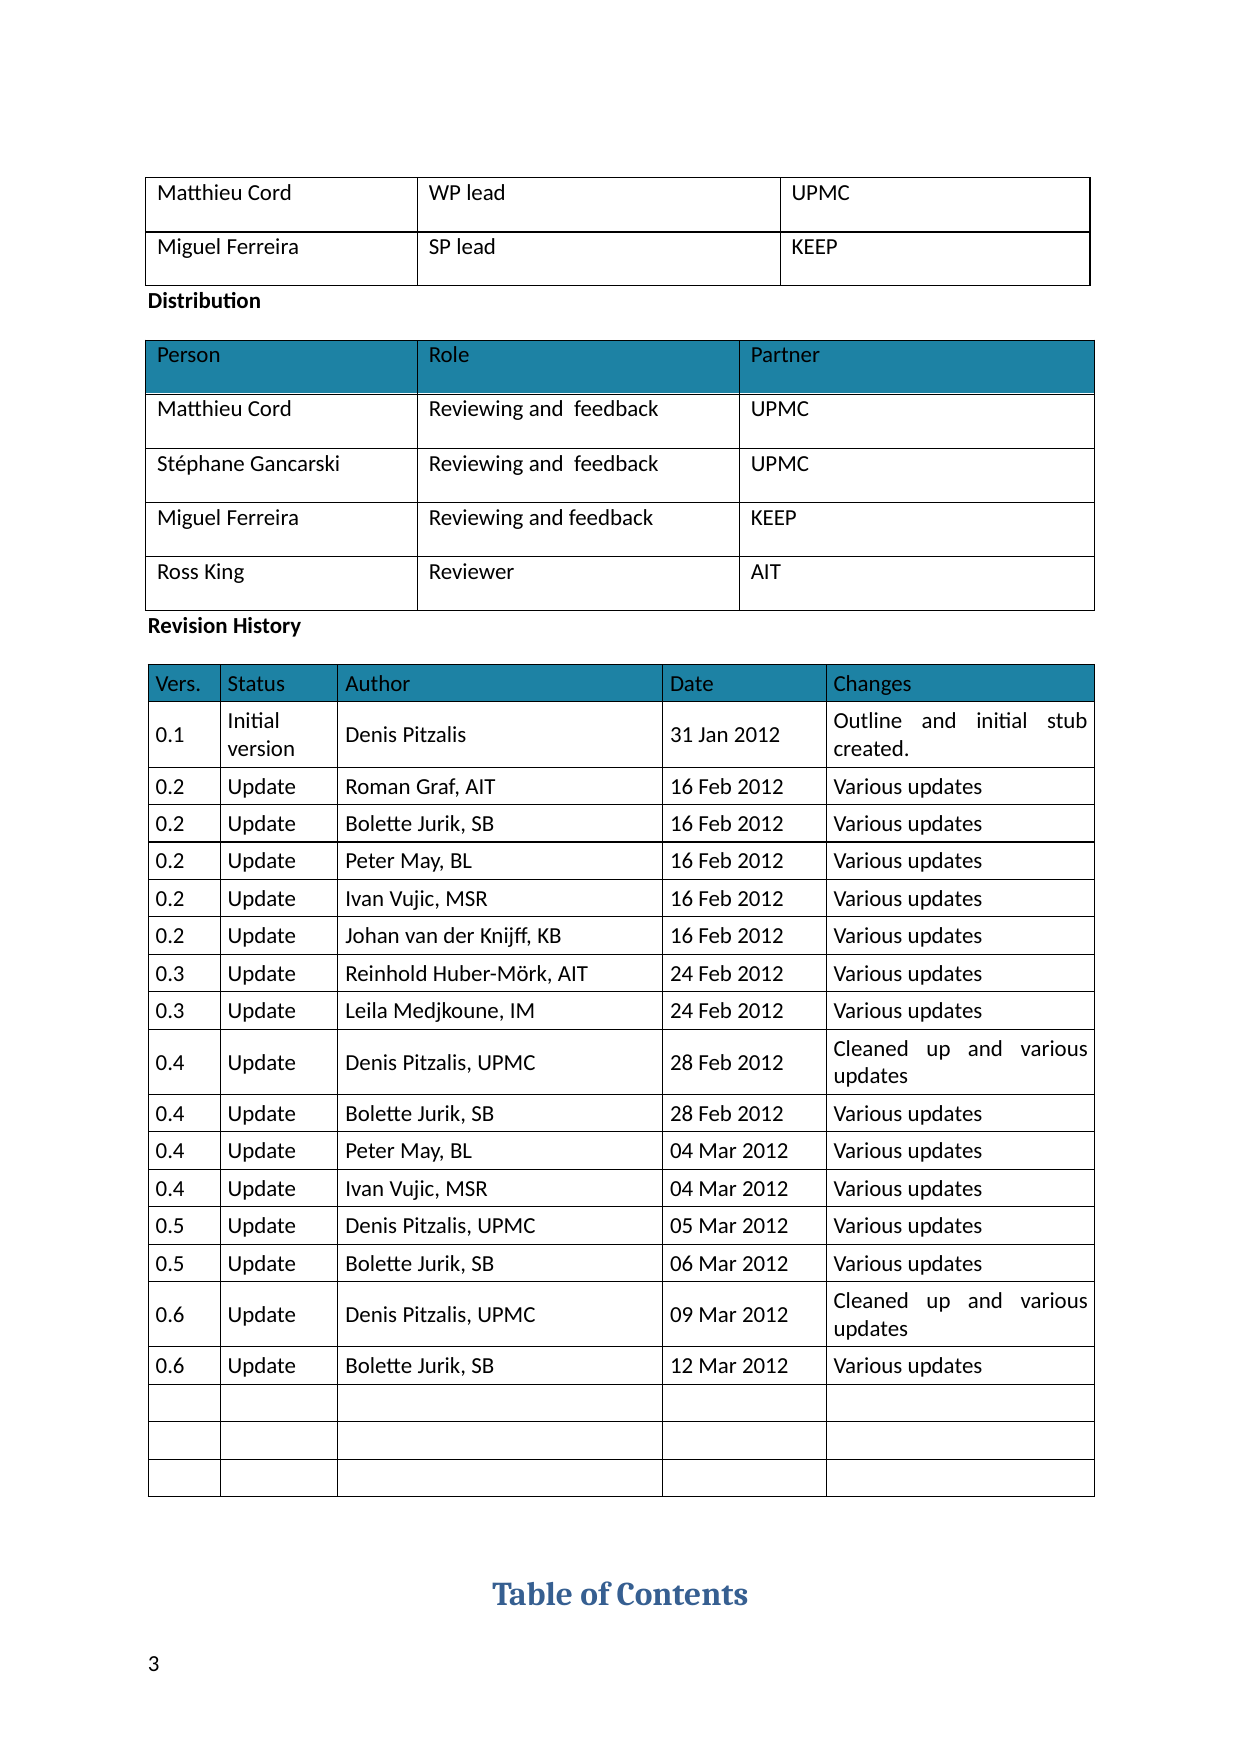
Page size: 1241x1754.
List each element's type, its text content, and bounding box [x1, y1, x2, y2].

table_cell Reviewing and feedback [418, 449, 739, 502]
table_cell Matthieu Cord [146, 178, 417, 231]
table_cell WP lead [418, 178, 780, 231]
table_cell Bolette Jurik, SB [338, 1095, 662, 1131]
table_cell 28 Feb 2012 [663, 1095, 826, 1131]
table_cell Roman Graf, AIT [338, 768, 662, 804]
table_cell Update [221, 1095, 337, 1131]
table_cell Reviewing and feedback [418, 503, 739, 556]
table_cell [827, 1385, 1094, 1421]
table_cell 0.6 [149, 1282, 220, 1346]
table_cell Reviewing and feedback [418, 395, 739, 448]
table_cell Update [221, 1207, 337, 1243]
table_cell [663, 1422, 826, 1458]
table_header Partner [740, 341, 1094, 393]
table_cell 16 Feb 2012 [663, 880, 826, 916]
table_cell Reinhold Huber-Mörk, AIT [338, 955, 662, 991]
table_cell 0.2 [149, 843, 220, 879]
table_cell Update [221, 1030, 337, 1094]
table_cell Matthieu Cord [146, 395, 417, 448]
table_cell Various updates [827, 955, 1094, 991]
table_cell Ross King [146, 557, 417, 610]
table_cell Stéphane Gancarski [146, 449, 417, 502]
table_cell Update [221, 917, 337, 954]
table_cell Bolette Jurik, SB [338, 1347, 662, 1384]
table_cell 16 Feb 2012 [663, 843, 826, 879]
table_cell Update [221, 880, 337, 916]
table_cell Update [221, 1282, 337, 1346]
table_cell Denis Pitzalis, UPMC [338, 1030, 662, 1094]
table_cell Update [221, 1245, 337, 1281]
table_cell Denis Pitzalis [338, 702, 662, 767]
table_cell Various updates [827, 805, 1094, 841]
table_cell Cleaned up and various updates [827, 1030, 1094, 1094]
table_header Vers. [149, 665, 220, 701]
table_cell KEEP [740, 503, 1094, 556]
table_header Changes [827, 665, 1094, 701]
table_cell 0.4 [149, 1170, 220, 1206]
text Distribution [148, 286, 1092, 314]
table_cell 0.4 [149, 1132, 220, 1169]
text Revision History [148, 611, 1092, 639]
table_cell AIT [740, 557, 1094, 610]
table_cell 0.2 [149, 805, 220, 841]
table_cell 0.4 [149, 1030, 220, 1094]
table_cell 31 Jan 2012 [663, 702, 826, 767]
table_cell Various updates [827, 917, 1094, 954]
table_cell [663, 1460, 826, 1496]
table_cell 0.2 [149, 768, 220, 804]
table_cell [338, 1385, 662, 1421]
table_cell Update [221, 992, 337, 1028]
table_cell [221, 1422, 337, 1458]
table_cell Update [221, 1132, 337, 1169]
table_cell UPMC [740, 395, 1094, 448]
table_cell [149, 1460, 220, 1496]
table_cell 16 Feb 2012 [663, 917, 826, 954]
table_cell Various updates [827, 1245, 1094, 1281]
table_cell [221, 1460, 337, 1496]
table_cell Update [221, 955, 337, 991]
table_cell Update [221, 1170, 337, 1206]
table_cell Update [221, 805, 337, 841]
table_cell Johan van der Knijff, KB [338, 917, 662, 954]
table_cell 16 Feb 2012 [663, 768, 826, 804]
table_cell 0.2 [149, 917, 220, 954]
table_cell Denis Pitzalis, UPMC [338, 1282, 662, 1346]
table_cell 09 Mar 2012 [663, 1282, 826, 1346]
table_cell Initial version [221, 702, 337, 767]
table_cell 0.3 [149, 992, 220, 1028]
table_cell Peter May, BL [338, 1132, 662, 1169]
table_cell Various updates [827, 992, 1094, 1028]
table_cell Outline and initial stub created. [827, 702, 1094, 767]
table_cell 06 Mar 2012 [663, 1245, 826, 1281]
table_cell Ivan Vujic, MSR [338, 880, 662, 916]
table_cell Various updates [827, 843, 1094, 879]
table_cell Various updates [827, 1207, 1094, 1243]
table_cell Update [221, 1347, 337, 1384]
text Table of Contents [148, 1575, 1092, 1613]
table_cell 16 Feb 2012 [663, 805, 826, 841]
table_cell 24 Feb 2012 [663, 992, 826, 1028]
table_cell 24 Feb 2012 [663, 955, 826, 991]
table_header Author [338, 665, 662, 701]
table_header Date [663, 665, 826, 701]
table_cell KEEP [781, 233, 1089, 285]
table_cell [827, 1422, 1094, 1458]
table_cell 0.4 [149, 1095, 220, 1131]
table_cell 0.2 [149, 880, 220, 916]
table_header Person [146, 341, 417, 393]
table_cell [221, 1385, 337, 1421]
table_cell [338, 1460, 662, 1496]
table_cell Cleaned up and various updates [827, 1282, 1094, 1346]
table_cell Various updates [827, 1170, 1094, 1206]
table_cell Leila Medjkoune, IM [338, 992, 662, 1028]
table_cell 0.5 [149, 1245, 220, 1281]
table_cell [827, 1460, 1094, 1496]
table_header Status [221, 665, 337, 701]
table_cell UPMC [781, 178, 1089, 231]
table_cell Various updates [827, 880, 1094, 916]
table_cell Various updates [827, 1095, 1094, 1131]
table_cell UPMC [740, 449, 1094, 502]
table_cell 12 Mar 2012 [663, 1347, 826, 1384]
table_cell 0.6 [149, 1347, 220, 1384]
table_cell Bolette Jurik, SB [338, 1245, 662, 1281]
table_cell Miguel Ferreira [146, 503, 417, 556]
table_cell 28 Feb 2012 [663, 1030, 826, 1094]
table_cell Ivan Vujic, MSR [338, 1170, 662, 1206]
table_cell Various updates [827, 768, 1094, 804]
table_cell 04 Mar 2012 [663, 1132, 826, 1169]
table_header Role [418, 341, 739, 393]
table_cell Bolette Jurik, SB [338, 805, 662, 841]
table_cell Various updates [827, 1347, 1094, 1384]
table_cell Update [221, 768, 337, 804]
table_cell 0.3 [149, 955, 220, 991]
table_cell Reviewer [418, 557, 739, 610]
table_cell Miguel Ferreira [146, 233, 417, 285]
table_cell [149, 1422, 220, 1458]
table_cell [663, 1385, 826, 1421]
table_cell [338, 1422, 662, 1458]
table_cell 0.1 [149, 702, 220, 767]
table_cell Denis Pitzalis, UPMC [338, 1207, 662, 1243]
table_cell SP lead [418, 233, 780, 285]
table_cell Update [221, 843, 337, 879]
table_cell [149, 1385, 220, 1421]
table_cell 0.5 [149, 1207, 220, 1243]
table_cell 05 Mar 2012 [663, 1207, 826, 1243]
table_cell Various updates [827, 1132, 1094, 1169]
table_cell 04 Mar 2012 [663, 1170, 826, 1206]
table_cell Peter May, BL [338, 843, 662, 879]
